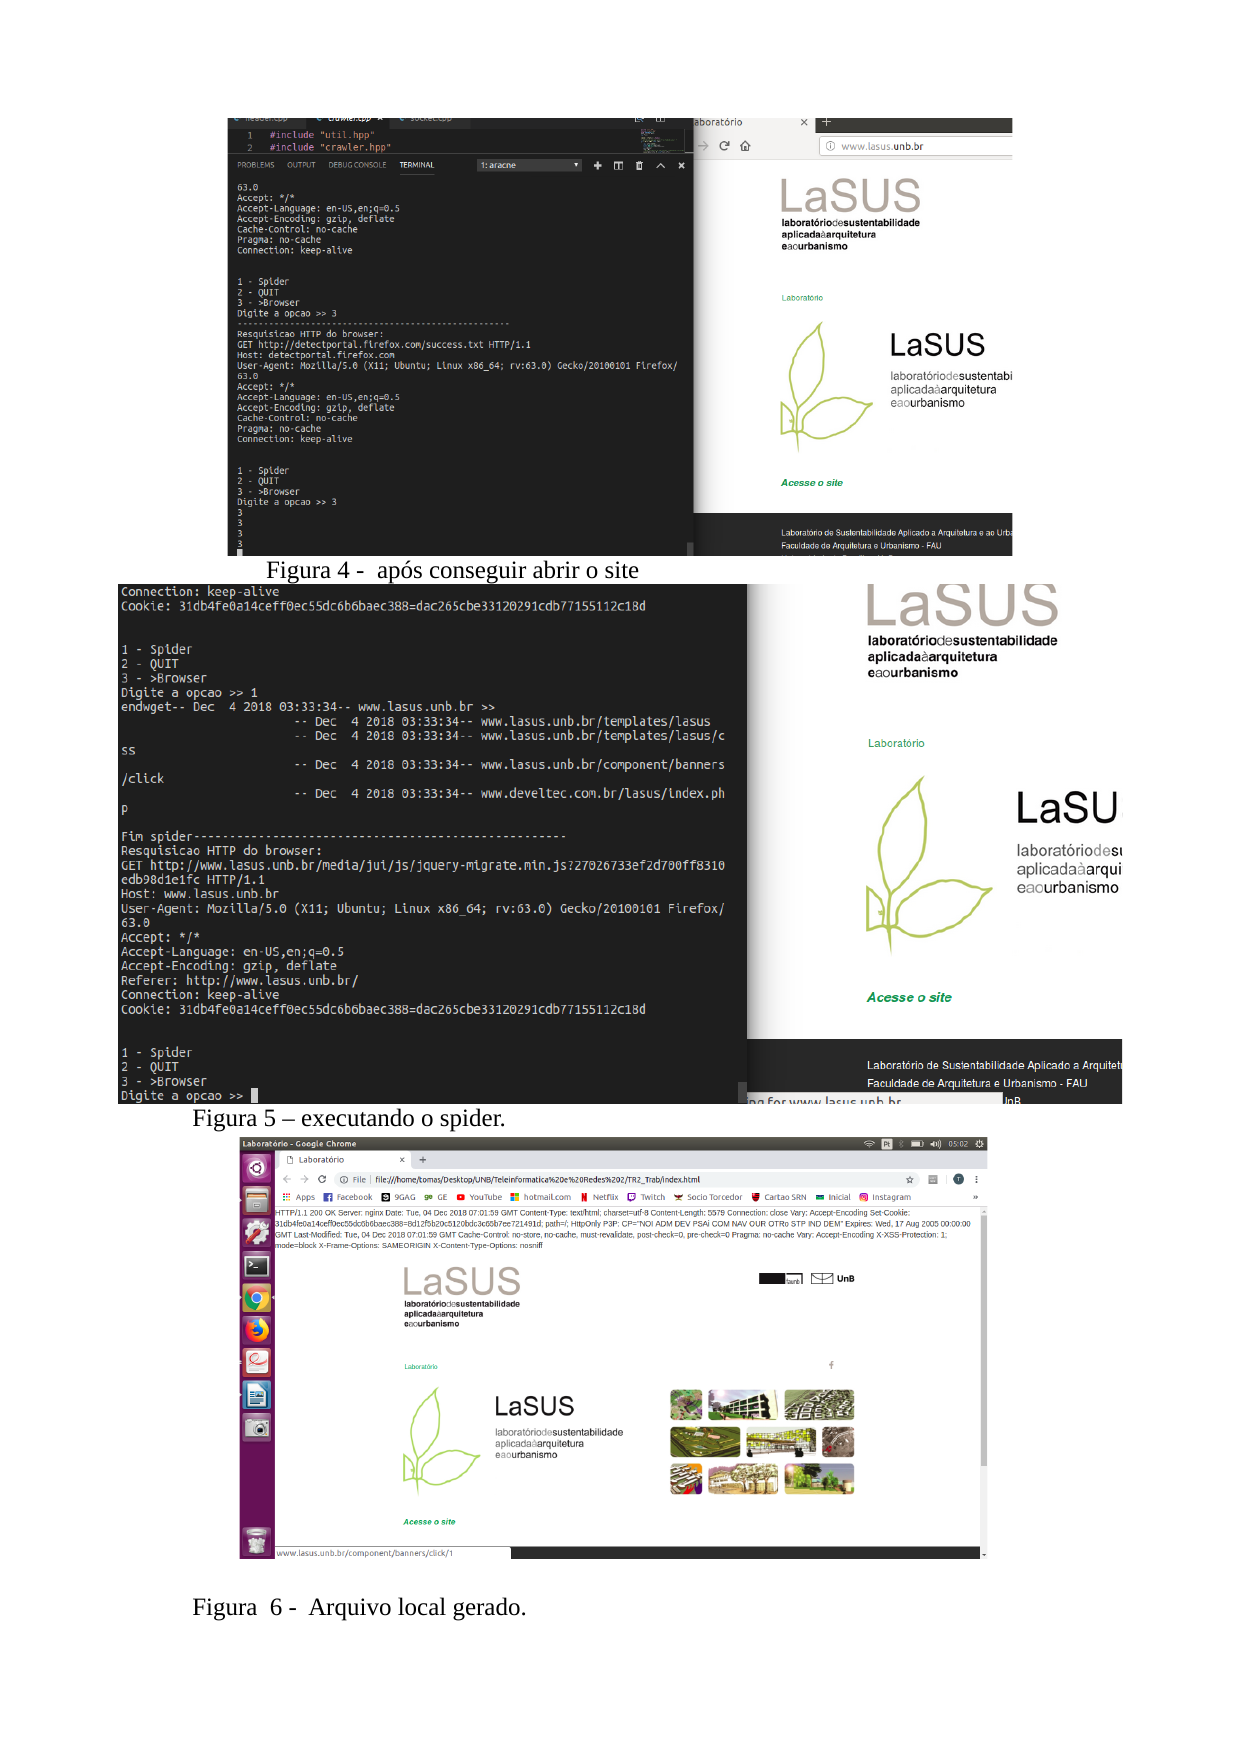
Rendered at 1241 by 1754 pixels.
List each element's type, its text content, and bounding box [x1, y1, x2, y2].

text Figura 6 - Arquivo local gerado. [118, 1592, 1122, 1621]
picture [239, 1137, 988, 1559]
picture [227, 118, 1013, 556]
text Figura 5 – executando o spider. [118, 1104, 1122, 1132]
text Figura 4 - após conseguir abrir o site [118, 118, 1122, 584]
picture [118, 584, 1123, 1104]
